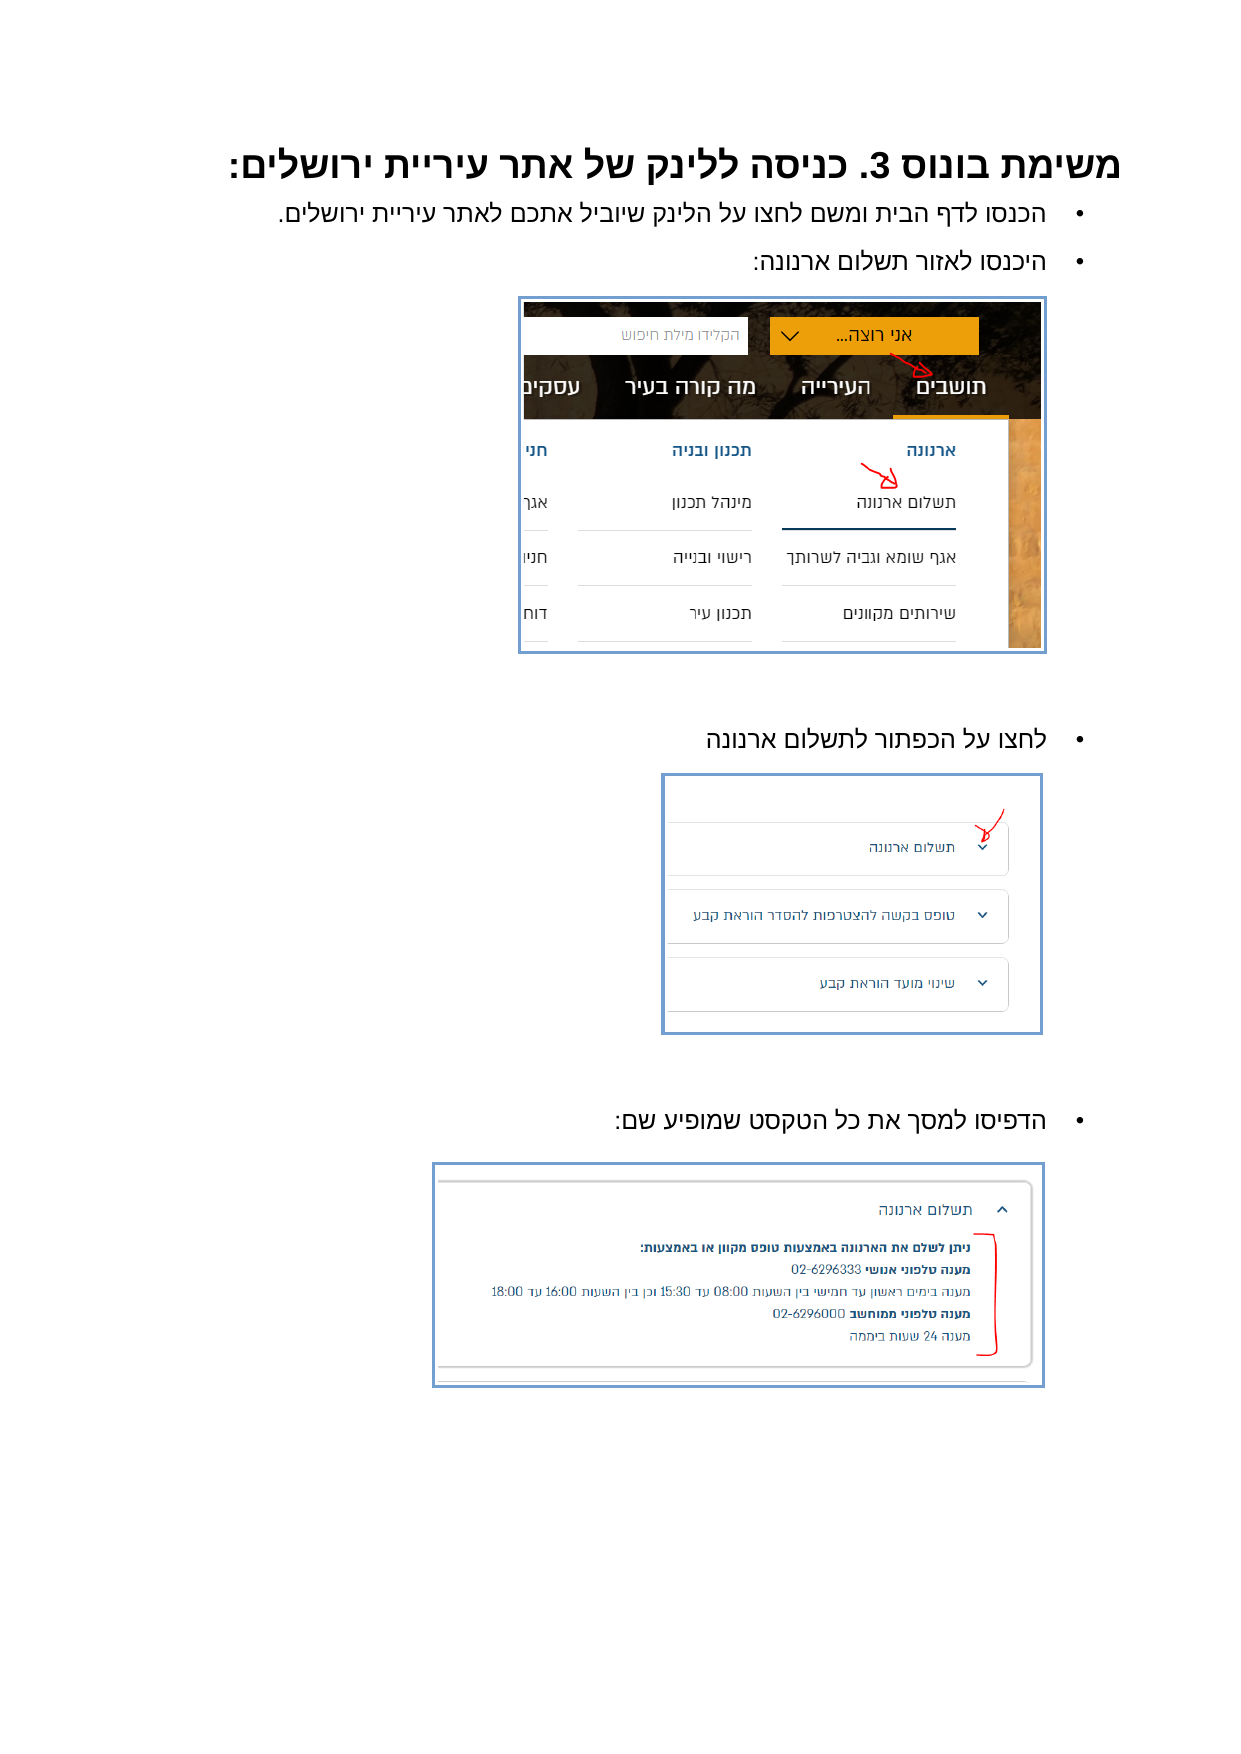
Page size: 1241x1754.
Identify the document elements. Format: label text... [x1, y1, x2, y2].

subtitle משימת בונוס 3. כניסה ללינק של אתר עיריית ירושלים: [118, 143, 1122, 186]
list היכנסו לאזור תשלום ארנונה: [118, 246, 1084, 275]
picture [667, 778, 1038, 1029]
list הדפיסו למסך את כל הטקסט שמופיע שם: [118, 1106, 1084, 1135]
list לחצו על הכפתור לתשלום ארנונה [118, 725, 1084, 754]
picture [438, 1168, 1039, 1383]
list הכנסו לדף הבית ומשם לחצו על הלינק שיוביל אתכם לאתר עיריית ירושלים. [118, 199, 1084, 228]
picture [523, 302, 1041, 648]
